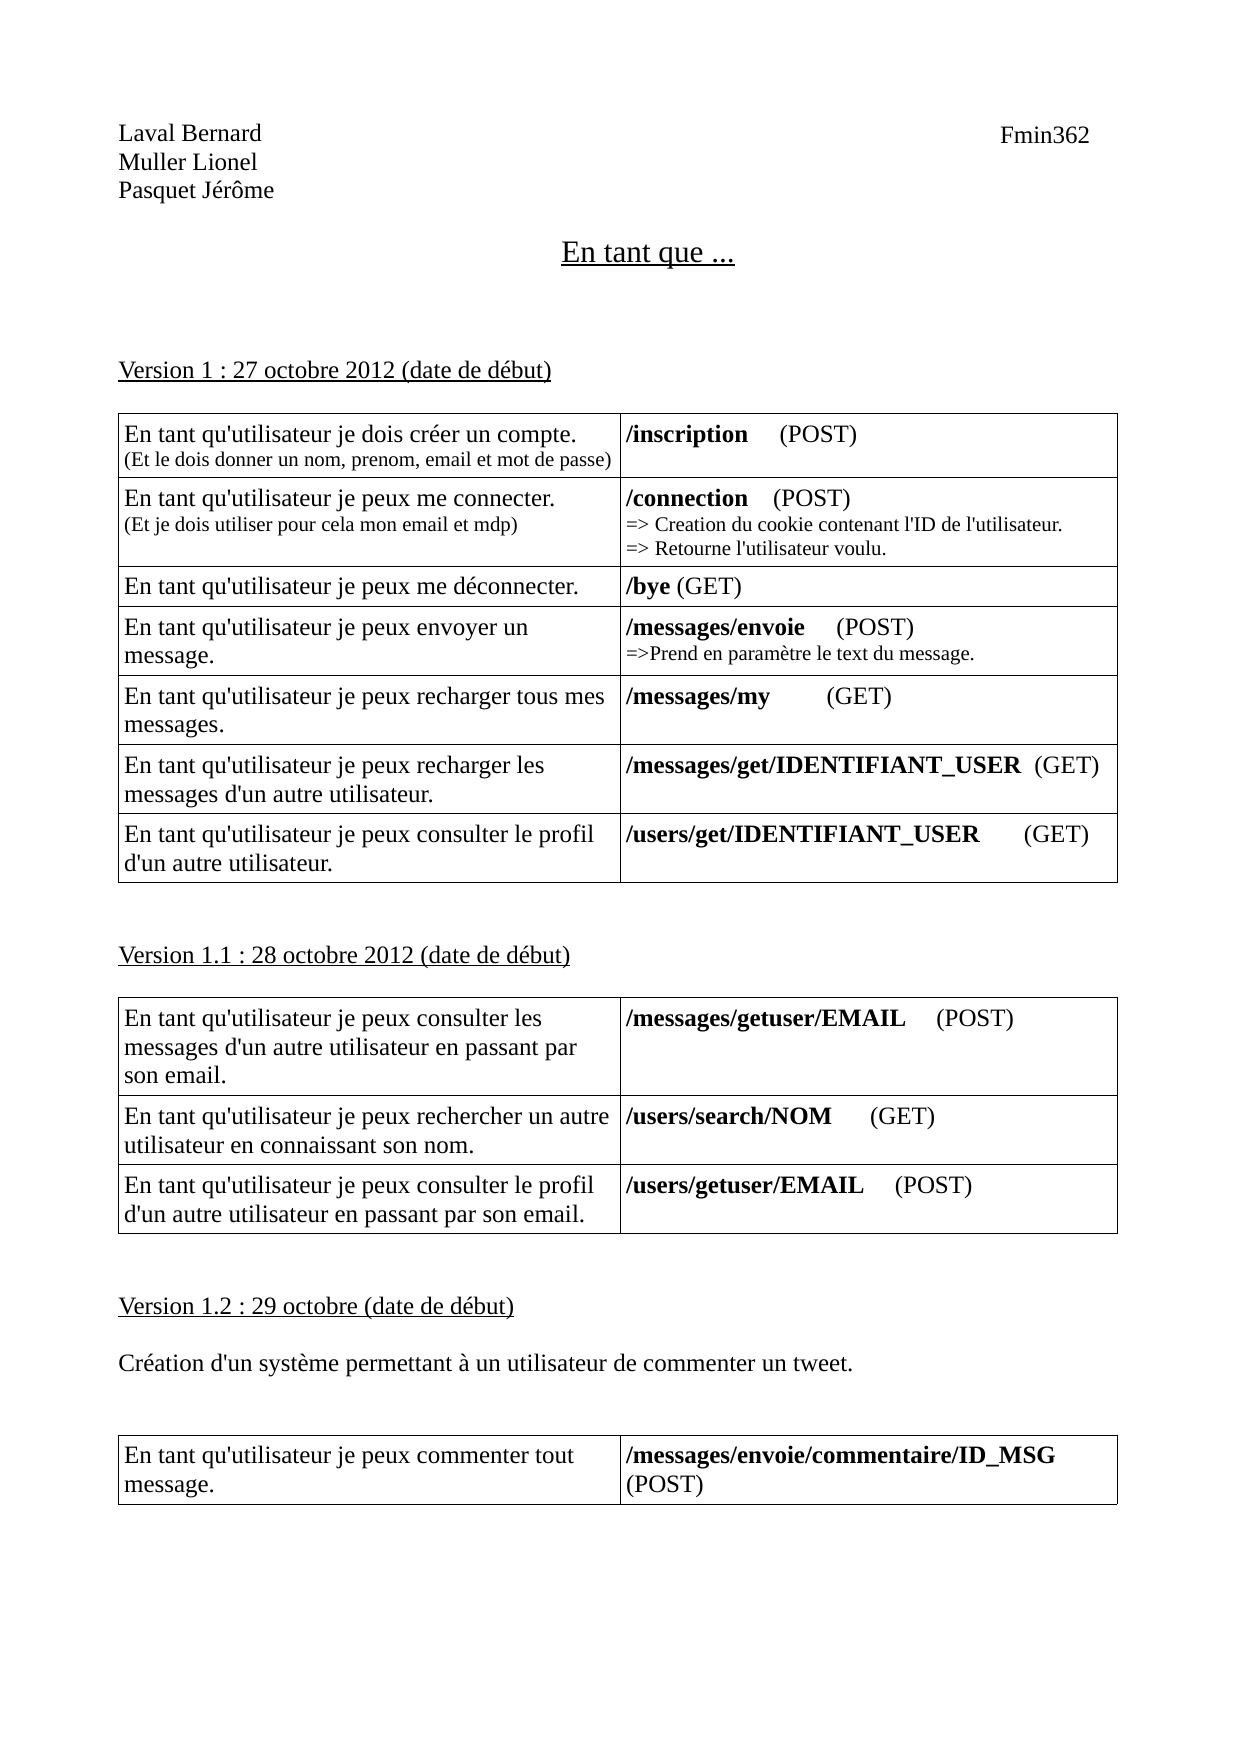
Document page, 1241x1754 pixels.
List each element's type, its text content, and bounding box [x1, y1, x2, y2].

table_cell /messages/my (GET) [621, 676, 1117, 744]
text Muller Lionel [118, 147, 1122, 176]
table_cell En tant qu'utilisateur je peux consulter le profil d'un autre utilisateur. [119, 814, 620, 882]
table_cell /users/search/NOM (GET) [621, 1096, 1117, 1164]
table_header En tant qu'utilisateur je peux consulter les messages d'un autre utilisateur en passant par son email. [119, 998, 620, 1095]
text Fmin362 [1000, 121, 1118, 149]
text Pasquet Jérôme En tant que ... [118, 176, 1122, 269]
table_header /messages/getuser/EMAIL (POST) [621, 998, 1117, 1095]
table_cell /messages/envoie (POST) =>Prend en paramètre le text du message. [621, 607, 1117, 675]
table_cell /messages/get/IDENTIFIANT_USER (GET) [621, 745, 1117, 813]
text Version 1.1 : 28 octobre 2012 (date de début) [118, 940, 1122, 968]
table_cell En tant qu'utilisateur je peux envoyer un message. [119, 607, 620, 675]
table_header /messages/envoie/commentaire/ID_MSG (POST) [621, 1436, 1117, 1504]
table_cell En tant qu'utilisateur je peux recharger tous mes messages. [119, 676, 620, 744]
table_cell En tant qu'utilisateur je peux recharger les messages d'un autre utilisateur. [119, 745, 620, 813]
text Version 1.2 : 29 octobre (date de début) Création d'un système permettant à un utilisateur de commenter un tweet. [118, 1291, 1122, 1377]
table_header En tant qu'utilisateur je peux commenter tout message. [119, 1436, 620, 1504]
table_cell /users/get/IDENTIFIANT_USER (GET) [621, 814, 1117, 882]
table_cell En tant qu'utilisateur je peux rechercher un autre utilisateur en connaissant son nom. [119, 1096, 620, 1164]
text Version 1 : 27 octobre 2012 (date de début) [118, 355, 1122, 384]
table_cell En tant qu'utilisateur je peux me connecter. (Et je dois utiliser pour cela mon email et mdp) [119, 478, 620, 566]
table_cell En tant qu'utilisateur je peux me déconnecter. [119, 567, 620, 606]
table_cell En tant qu'utilisateur je peux consulter le profil d'un autre utilisateur en passant par son email. [119, 1165, 620, 1233]
table_cell /users/getuser/EMAIL (POST) [621, 1165, 1117, 1233]
table_cell /connection (POST) => Creation du cookie contenant l'ID de l'utilisateur. => Retourne l'utilisateur voulu. [621, 478, 1117, 566]
text Laval Bernard [118, 118, 1122, 147]
table_header /inscription (POST) [621, 414, 1117, 477]
table_header En tant qu'utilisateur je dois créer un compte. (Et le dois donner un nom, prenom, email et mot de passe) [119, 414, 620, 477]
table_cell /bye (GET) [621, 567, 1117, 606]
